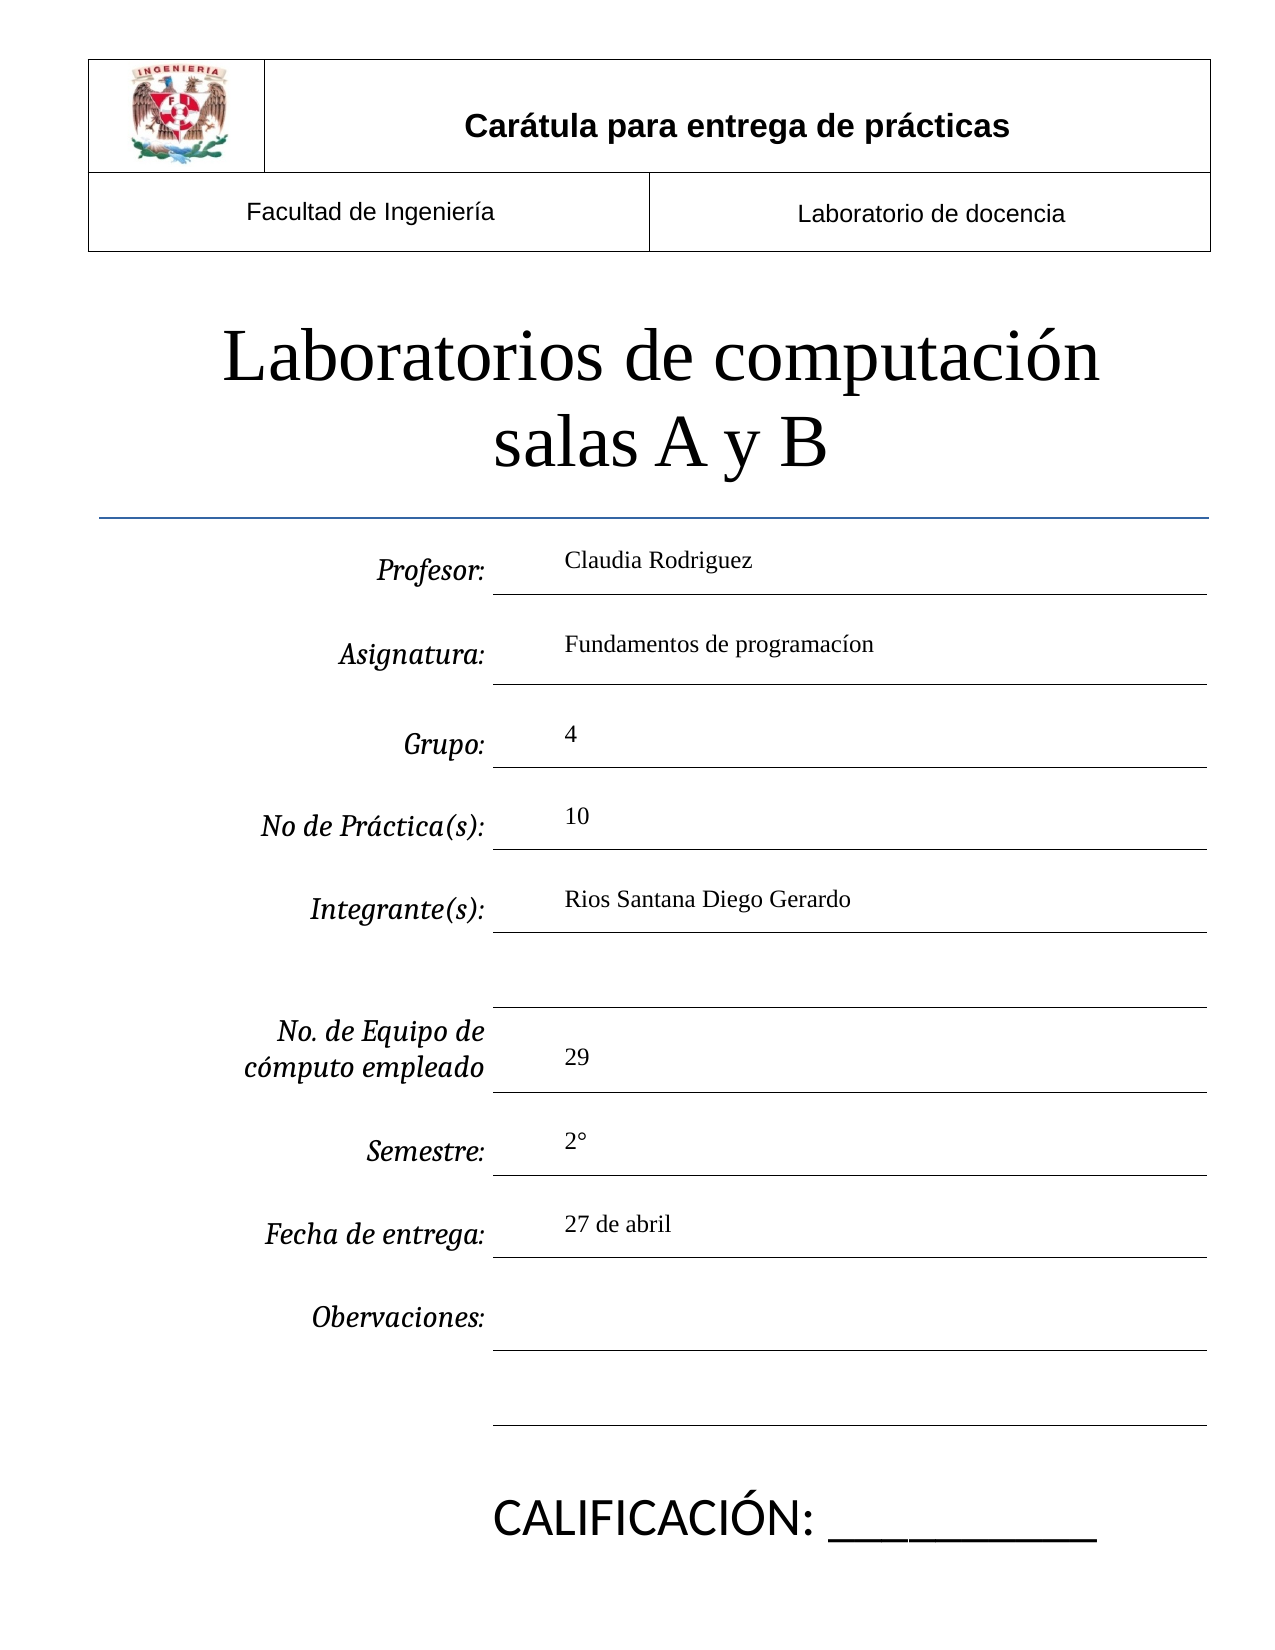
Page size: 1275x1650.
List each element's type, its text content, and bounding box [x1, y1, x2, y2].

table_cell 10 [493, 768, 1207, 849]
table_cell Semestre: [118, 1091, 493, 1174]
table_cell Fecha de entrega: [118, 1175, 493, 1257]
table_cell [493, 933, 1207, 1007]
table_cell 4 [493, 685, 1207, 766]
table_header [118, 511, 493, 517]
table_cell Rios Santana Diego Gerardo [493, 850, 1207, 932]
table_cell 2° [493, 1093, 1207, 1174]
table_header [89, 60, 264, 172]
table_cell [493, 1258, 1207, 1350]
table_header Profesor: [118, 519, 493, 594]
text salas A y B [118, 396, 1205, 482]
text Laboratorios de computación [118, 310, 1205, 396]
table_cell [118, 932, 493, 1007]
table_cell Facultad de Ingeniería [89, 173, 649, 251]
table_cell Integrante(s): [118, 849, 493, 932]
table_cell [493, 1351, 1207, 1425]
table_header Carátula para entrega de prácticas [265, 60, 1210, 172]
table_cell [118, 1350, 493, 1425]
table_cell 27 de abril [493, 1176, 1207, 1257]
text CALIFICACIÓN: __________ [118, 1483, 1205, 1549]
table_cell 29 [493, 1008, 1207, 1091]
table_header [493, 511, 1207, 517]
table_cell Grupo: [118, 684, 493, 766]
table_cell No. de Equipo de cómputo empleado [118, 1007, 493, 1091]
table_cell Fundamentos de programacíon [493, 595, 1207, 684]
table_cell Asignatura: [118, 594, 493, 684]
table_cell Obervaciones: [118, 1257, 493, 1350]
table_cell No de Práctica(s): [118, 766, 493, 849]
table_cell Laboratorio de docencia [650, 173, 1210, 251]
table_header Claudia Rodriguez [493, 519, 1207, 594]
